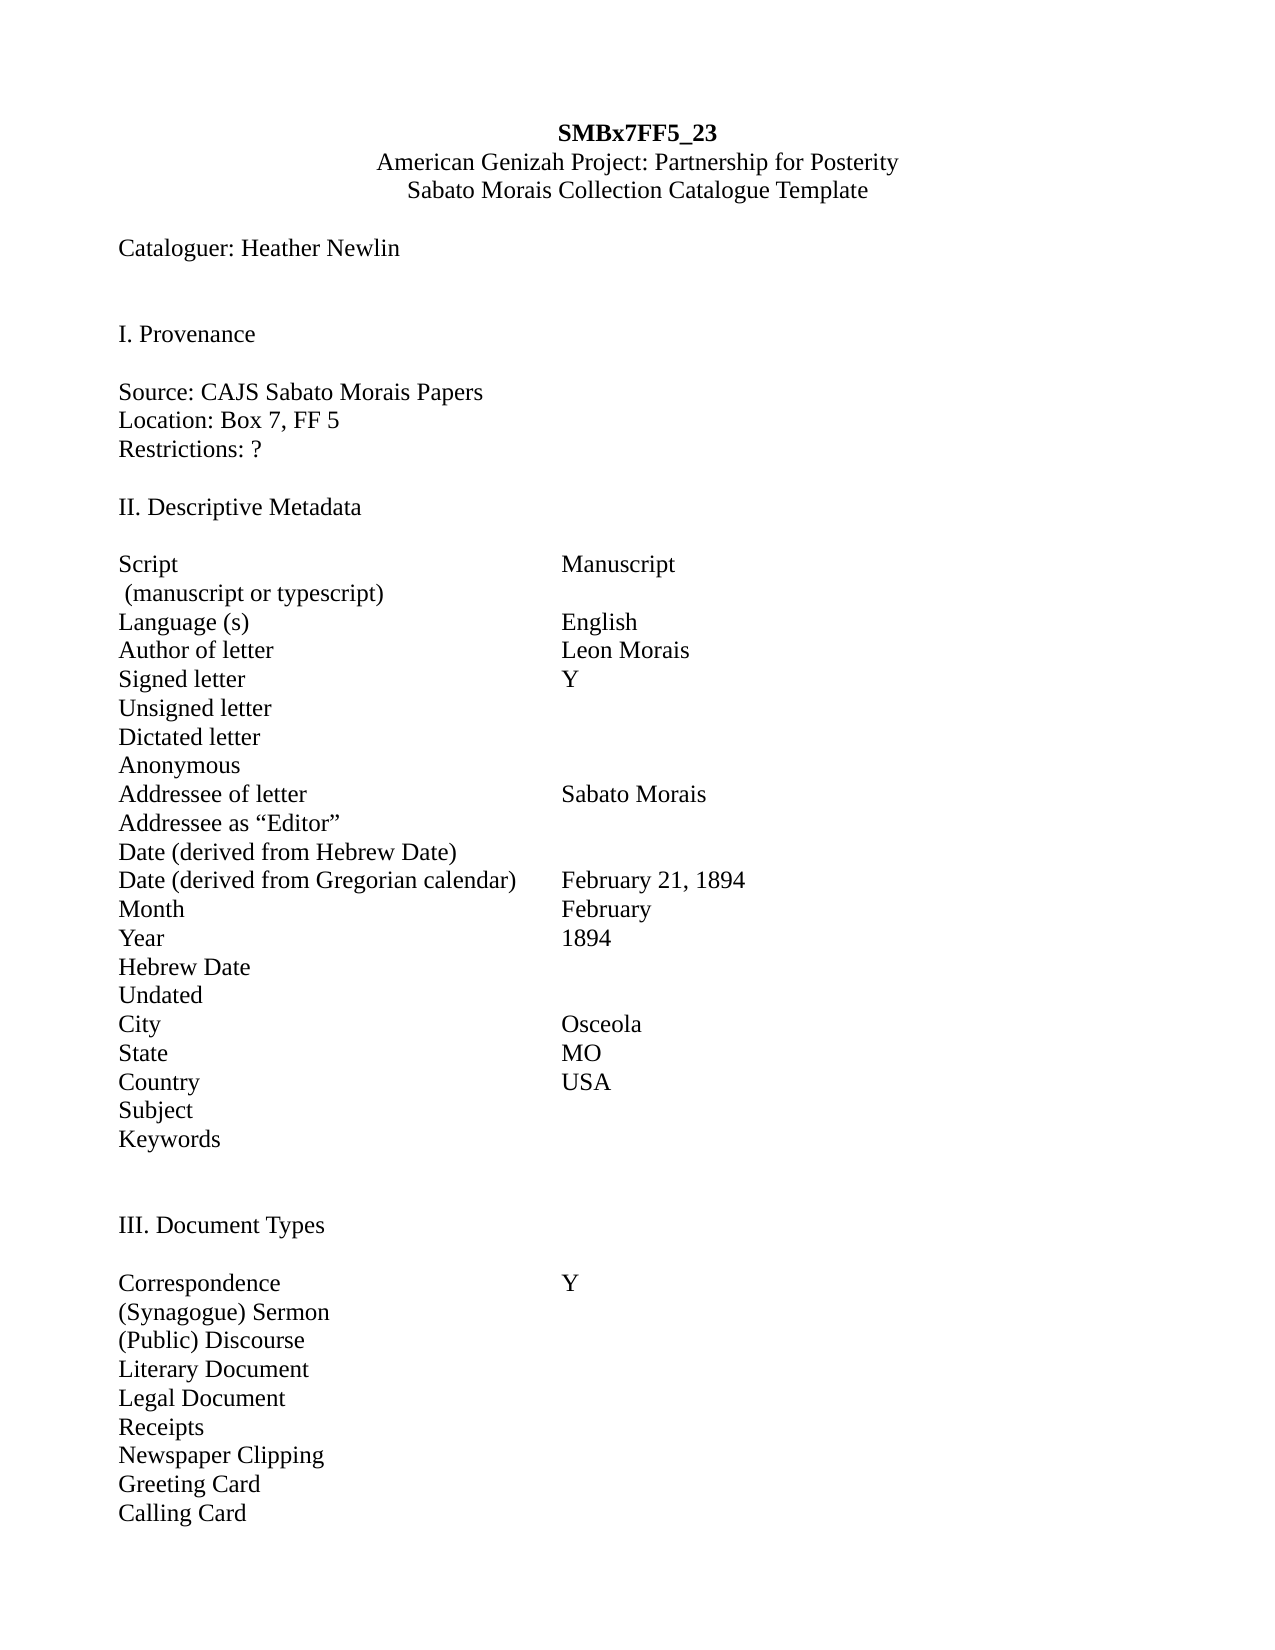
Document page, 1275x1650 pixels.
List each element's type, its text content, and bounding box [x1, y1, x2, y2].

text Date (derived from Gregorian calendar) February 21, 1894 [118, 866, 1157, 894]
text Dictated letter [118, 722, 1157, 751]
text Legal Document [118, 1383, 1157, 1412]
text Sabato Morais Collection Catalogue Template [118, 176, 1157, 204]
text Restrictions: ? [118, 434, 1157, 463]
text Greeting Card [118, 1469, 1157, 1498]
text Subject [118, 1096, 1157, 1124]
text (Public) Discourse [118, 1326, 1157, 1354]
text Author of letter Leon Morais [118, 636, 1157, 664]
text Newspaper Clipping [118, 1441, 1157, 1469]
text City Osceola [118, 1009, 1157, 1038]
text Month February [118, 894, 1157, 923]
text Calling Card [118, 1498, 1157, 1527]
text Unsigned letter [118, 693, 1157, 722]
text Addressee of letter Sabato Morais [118, 779, 1157, 808]
text Addressee as “Editor” [118, 808, 1157, 837]
text Signed letter Y [118, 664, 1157, 693]
text (manuscript or typescript) [118, 578, 1157, 607]
text American Genizah Project: Partnership for Posterity [118, 147, 1157, 176]
text Literary Document [118, 1354, 1157, 1383]
text Language (s) English [118, 607, 1157, 636]
text Year 1894 [118, 923, 1157, 952]
text Undated [118, 981, 1157, 1009]
text State MO [118, 1038, 1157, 1067]
text Correspondence Y [118, 1268, 1157, 1297]
text (Synagogue) Sermon [118, 1297, 1157, 1326]
text III. Document Types [118, 1211, 1157, 1239]
text Date (derived from Hebrew Date) [118, 837, 1157, 866]
text II. Descriptive Metadata [118, 492, 1157, 521]
text Country USA [118, 1067, 1157, 1096]
text Keywords [118, 1124, 1157, 1153]
text Source: CAJS Sabato Morais Papers [118, 377, 1157, 406]
text Location: Box 7, FF 5 [118, 406, 1157, 434]
text I. Provenance [118, 319, 1157, 348]
text Hebrew Date [118, 952, 1157, 981]
text SMBx7FF5_23 [118, 118, 1157, 147]
text Script Manuscript [118, 549, 1157, 578]
text Cataloguer: Heather Newlin [118, 233, 1157, 262]
text Anonymous [118, 751, 1157, 779]
text Receipts [118, 1412, 1157, 1441]
